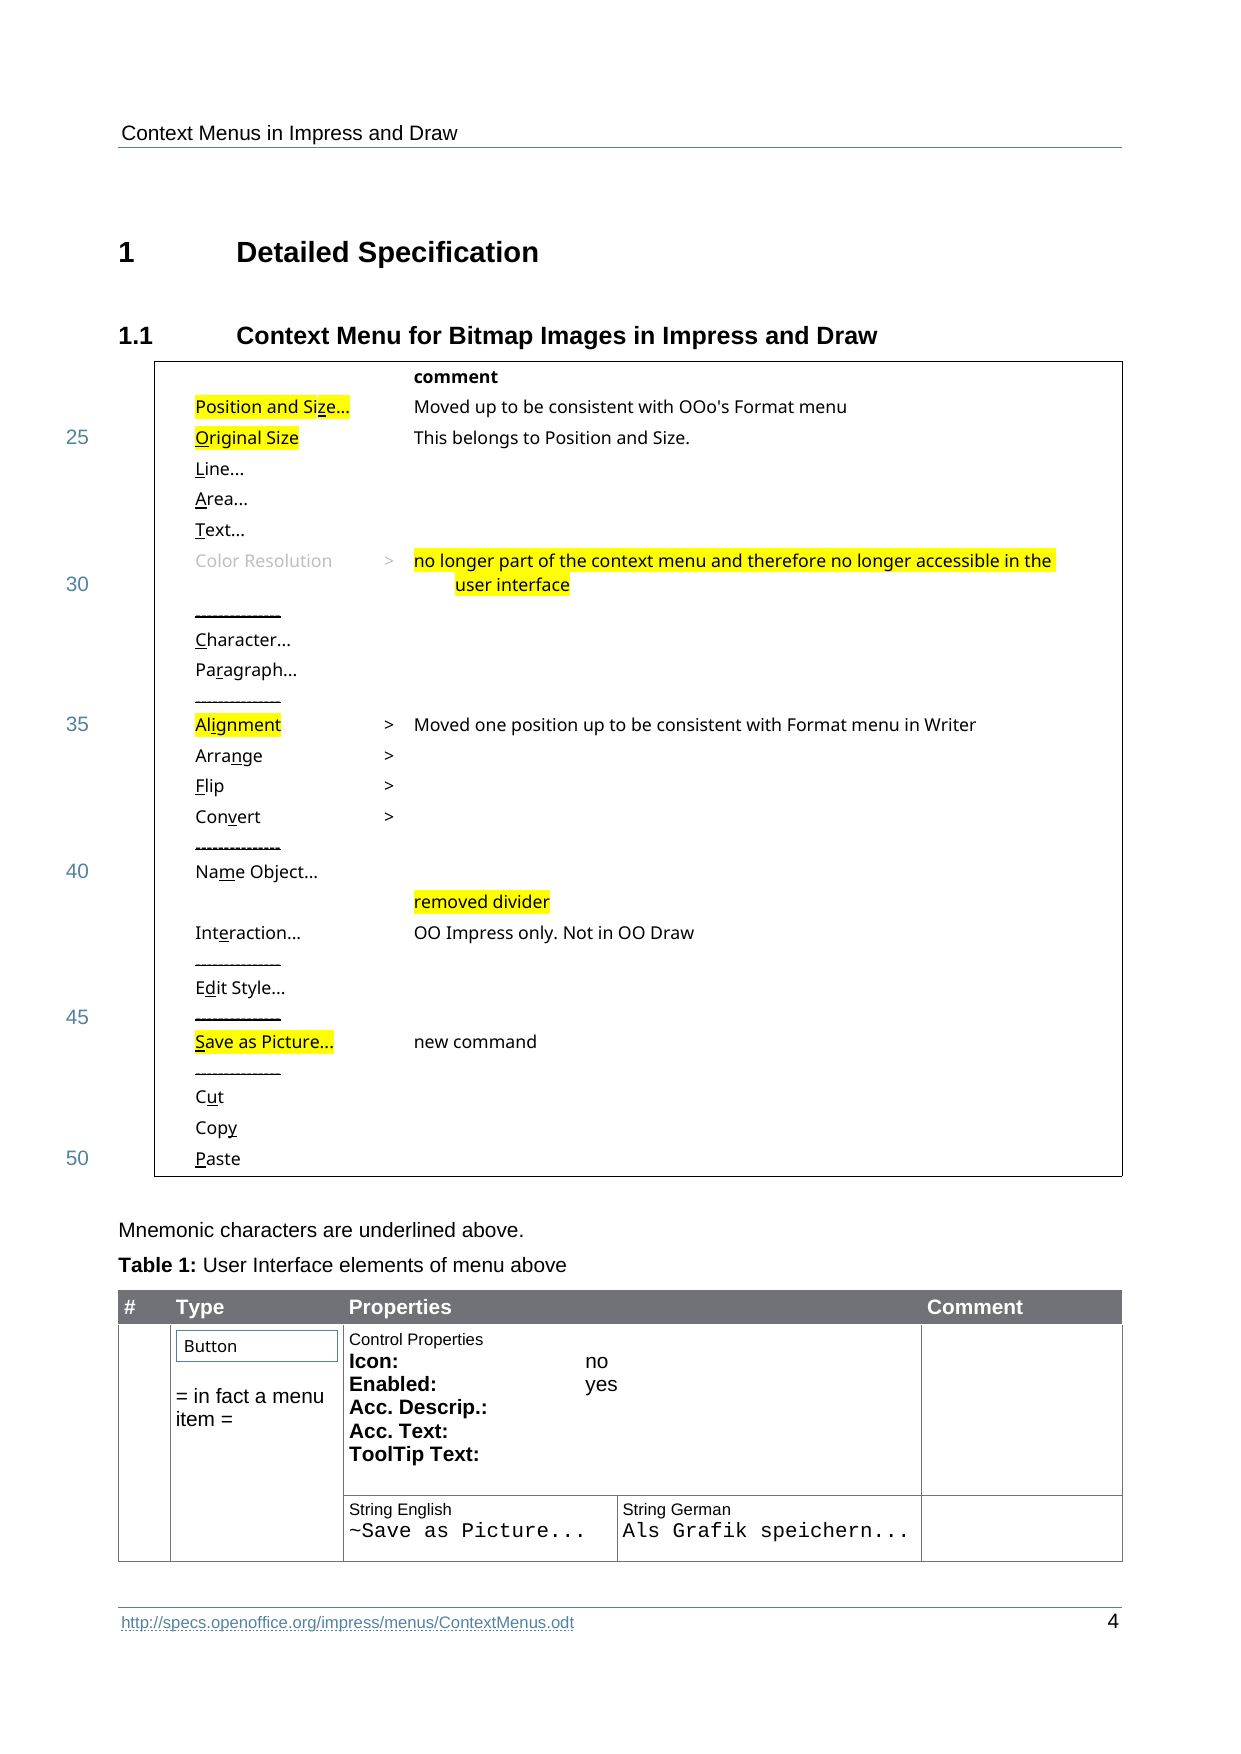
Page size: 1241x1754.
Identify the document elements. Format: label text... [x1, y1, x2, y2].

text --------------- [155, 597, 1122, 621]
table_header # [118, 1290, 170, 1324]
text Copy [155, 1109, 1122, 1139]
text Convert > [155, 798, 1122, 828]
table_cell String English ~Save as Picture... [344, 1496, 617, 1561]
text Paste [155, 1140, 1122, 1176]
text --------------- [155, 945, 1122, 969]
table_header [922, 1325, 1122, 1495]
text Table 1: User Interface elements of menu above [118, 1254, 1122, 1277]
text --------------- [155, 829, 1122, 853]
text Flip > [155, 768, 1122, 798]
text Edit Style... [155, 969, 1122, 999]
text --------------- [155, 682, 1122, 706]
table_header Control Properties Icon: no Enabled: yes Acc. Descrip.: <If needed specify text here> Acc. Text: <If needed specify text here> ToolTip Text: <If needed specify text here> [344, 1325, 921, 1495]
text Character... [155, 621, 1122, 651]
table_header Type [170, 1290, 343, 1324]
subtitle Context Menu for Bitmap Images in Impress and Draw [118, 322, 1122, 349]
text Color Resolution > no longer part of the context menu and therefore no longer accessible in the user interface [155, 542, 1122, 596]
text Text... [155, 511, 1122, 542]
text Position and Size... Moved up to be consistent with OOo's Format menu [155, 389, 1122, 419]
table_header Properties [343, 1290, 921, 1324]
text Interaction... OO Impress only. Not in OO Draw [155, 914, 1122, 944]
text Cut [155, 1079, 1122, 1109]
table_header Comment [921, 1290, 1122, 1324]
text Mnemonic characters are underlined above. [118, 1218, 1122, 1242]
table_cell = in fact a menu item = [171, 1325, 343, 1561]
text Area... [155, 481, 1122, 511]
text Alignment > Moved one position up to be consistent with Format menu in Writer [155, 706, 1122, 737]
text Name Object... [155, 853, 1122, 883]
text --------------- [155, 1054, 1122, 1079]
table_cell [922, 1496, 1122, 1561]
text Line... [155, 450, 1122, 480]
text Save as Picture... new command [155, 1024, 1122, 1054]
table_cell String German Als Grafik speichern... [618, 1496, 921, 1561]
subtitle Detailed Specification [118, 236, 1122, 268]
text --------------- [155, 1000, 1122, 1024]
table_cell <#> [119, 1325, 170, 1561]
text Arrange > [155, 737, 1122, 767]
text Paragraph... [155, 652, 1122, 682]
title comment [155, 362, 1122, 388]
text removed divider [155, 884, 1122, 914]
text Original Size This belongs to Position and Size. [155, 419, 1122, 450]
